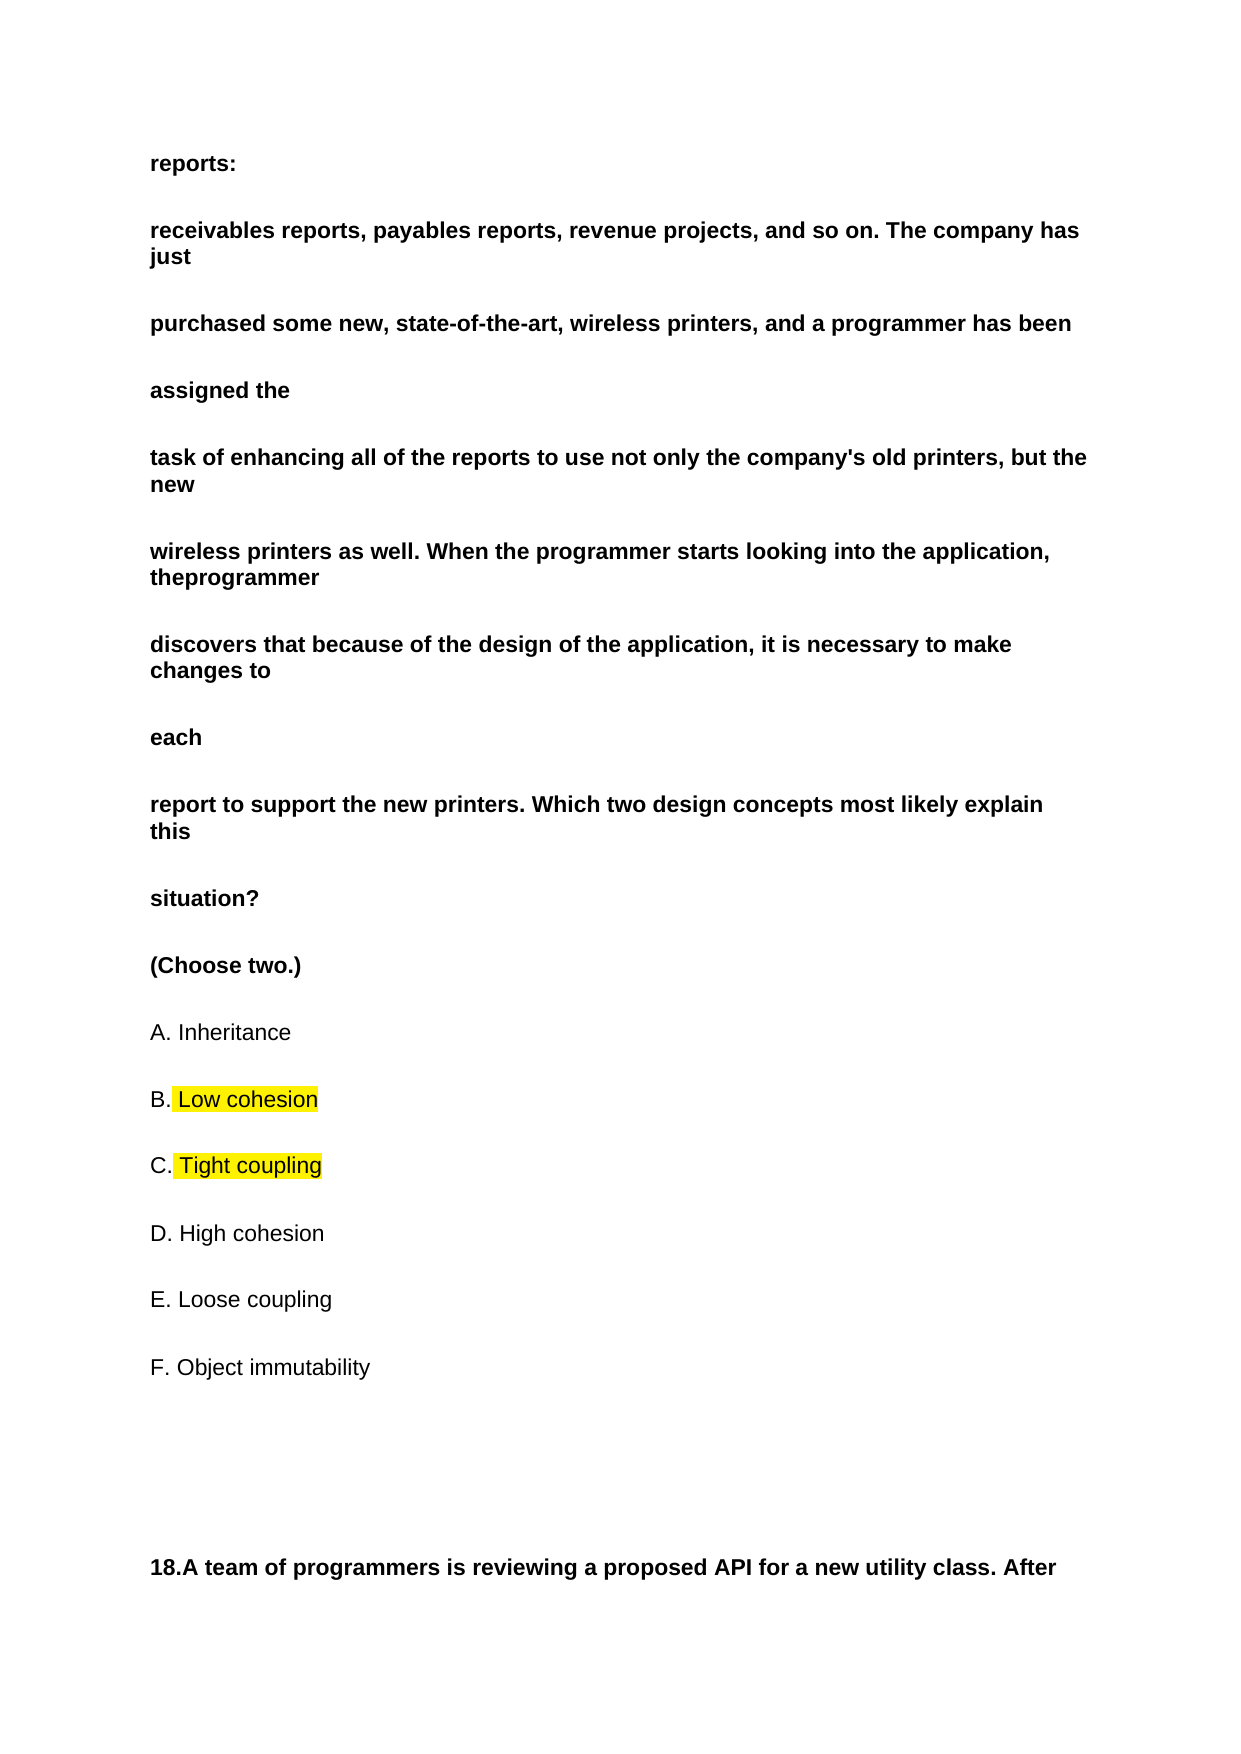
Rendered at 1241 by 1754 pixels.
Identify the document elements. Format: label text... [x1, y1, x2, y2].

text F. Object immutability [150, 1353, 1090, 1380]
text situation? [150, 884, 1090, 911]
text 18.A team of programmers is reviewing a proposed API for a new utility class. After [150, 1554, 1090, 1581]
text E. Loose coupling [150, 1286, 1090, 1313]
text D. High cohesion [150, 1219, 1090, 1246]
text B. Low cohesion [150, 1086, 1090, 1112]
text discovers that because of the design of the application, it is necessary to make changes to [150, 631, 1090, 684]
text (Choose two.) [150, 952, 1090, 978]
text reports: [150, 150, 1090, 176]
text C. Tight coupling [150, 1152, 1090, 1179]
text A. Inheritance [150, 1018, 1090, 1045]
text each [150, 724, 1090, 751]
text assigned the [150, 377, 1090, 404]
text report to support the new printers. Which two design concepts most likely explain this [150, 791, 1090, 844]
text task of enhancing all of the reports to use not only the company's old printers, but the new [150, 444, 1090, 497]
text purchased some new, state-of-the-art, wireless printers, and a programmer has been [150, 310, 1090, 337]
text receivables reports, payables reports, revenue projects, and so on. The company has just [150, 217, 1090, 270]
text wireless printers as well. When the programmer starts looking into the application, theprogrammer [150, 538, 1090, 590]
